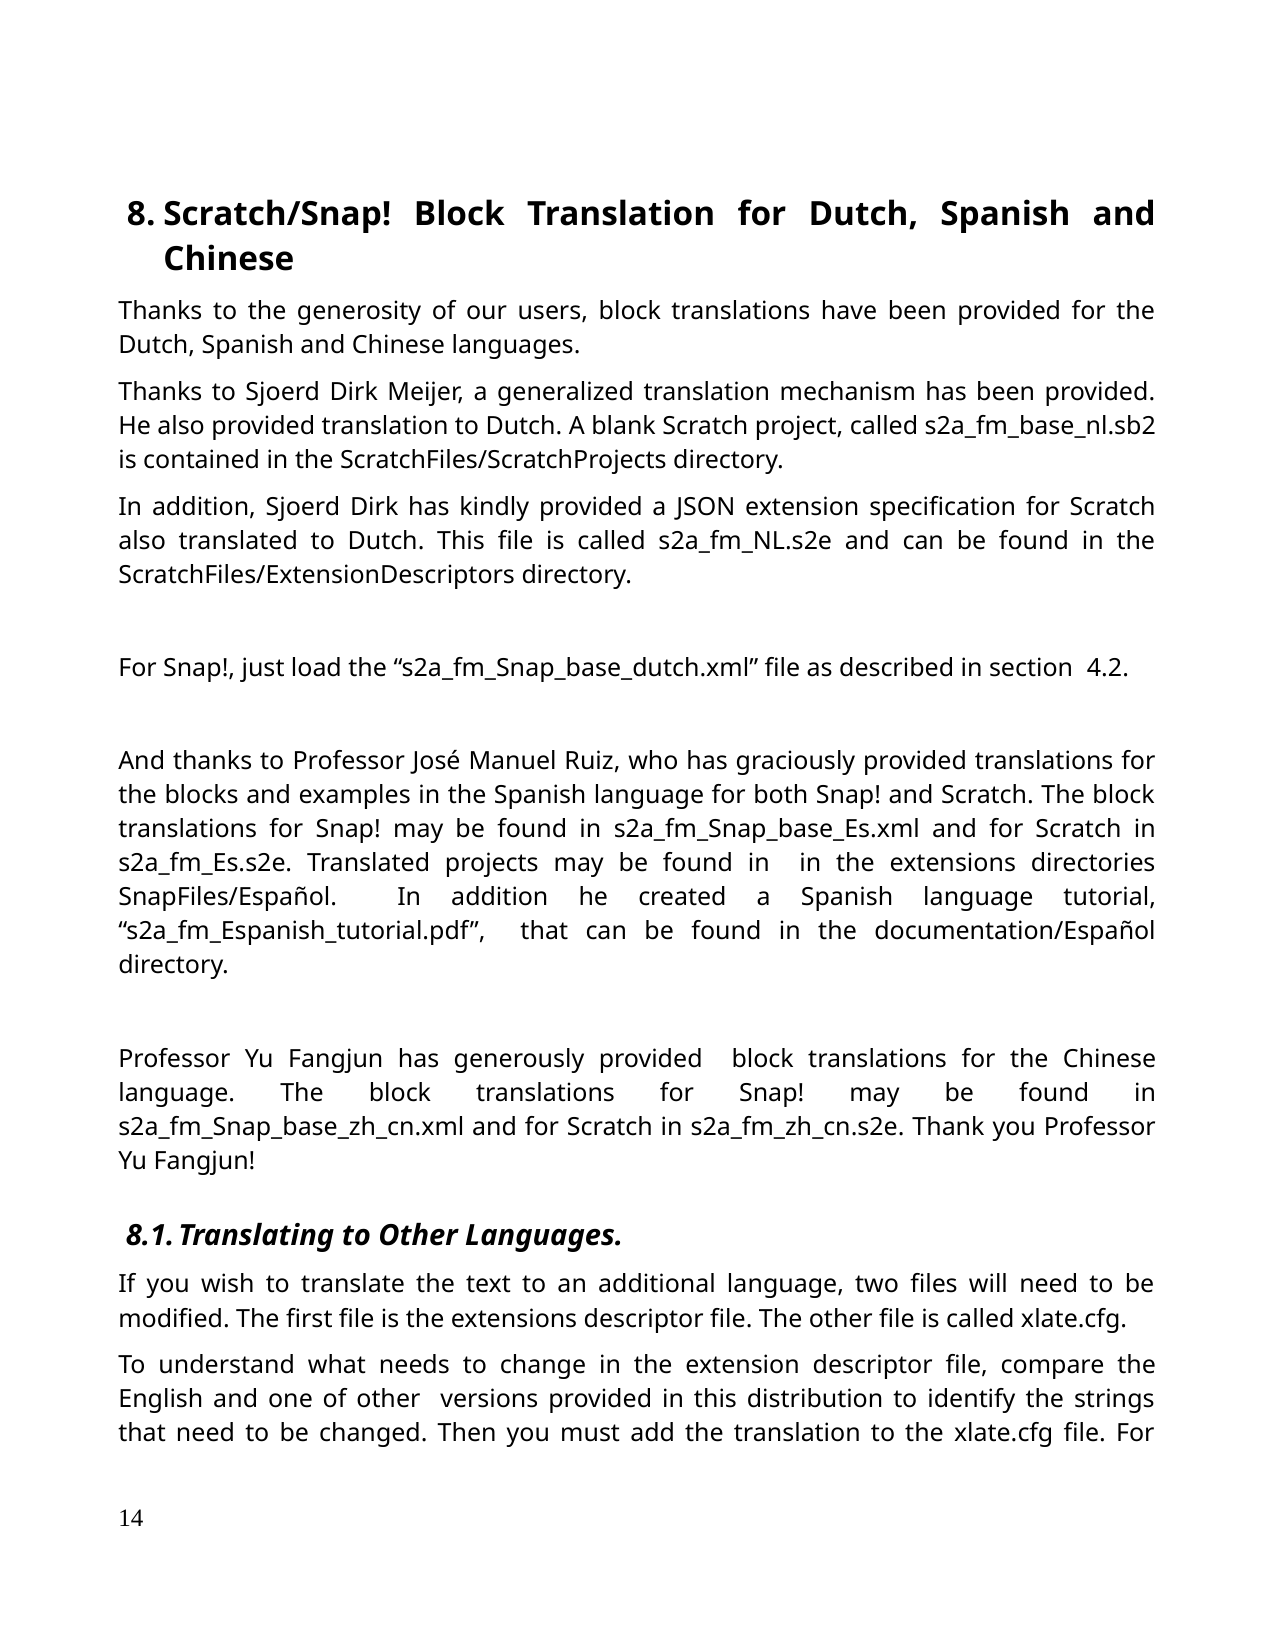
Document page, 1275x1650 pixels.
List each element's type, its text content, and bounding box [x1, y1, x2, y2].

text To understand what needs to change in the extension descriptor file, compare the English and one of other versions provided in this distribution to identify the strings that need to be changed. Then you must add the translation to the xlate.cfg file. For [118, 1347, 1157, 1449]
text If you wish to translate the text to an additional language, two files will need to be modified. The first file is the extensions descriptor file. The other file is called xlate.cfg. [118, 1266, 1157, 1334]
text In addition, Sjoerd Dirk has kindly provided a JSON extension specification for Scratch also translated to Dutch. This file is called s2a_fm_NL.s2e and can be found in the ScratchFiles/ExtensionDescriptors directory. [118, 488, 1157, 591]
text Professor Yu Fangjun has generously provided block translations for the Chinese language. The block translations for Snap! may be found in s2a_fm_Snap_base_zh_cn.xml and for Scratch in s2a_fm_zh_cn.s2e. Thank you Professor Yu Fangjun! [118, 1040, 1157, 1176]
text Thanks to Sjoerd Dirk Meijer, a generalized translation mechanism has been provided. He also provided translation to Dutch. A blank Scratch project, called s2a_fm_base_nl.sb2 is contained in the ScratchFiles/ScratchProjects directory. [118, 374, 1157, 476]
subtitle Translating to Other Languages. [118, 1214, 1157, 1254]
text Thanks to the generosity of our users, block translations have been provided for the Dutch, Spanish and Chinese languages. [118, 293, 1157, 361]
text For Snap!, just load the “s2a_fm_Snap_base_dutch.xml” file as described in section 4.2. [118, 649, 1157, 684]
text And thanks to Professor José Manuel Ruiz, who has graciously provided translations for the blocks and examples in the Spanish language for both Snap! and Scratch. The block translations for Snap! may be found in s2a_fm_Snap_base_Es.xml and for Scratch in s2a_fm_Es.s2e. Translated projects may be found in in the extensions directories SnapFiles/Español. In addition he created a Spanish language tutorial, “s2a_fm_Espanish_tutorial.pdf”, that can be found in the documentation/Español directory. [118, 743, 1157, 981]
subtitle Scratch/Snap! Block Translation for Dutch, Spanish and Chinese [118, 190, 1157, 281]
